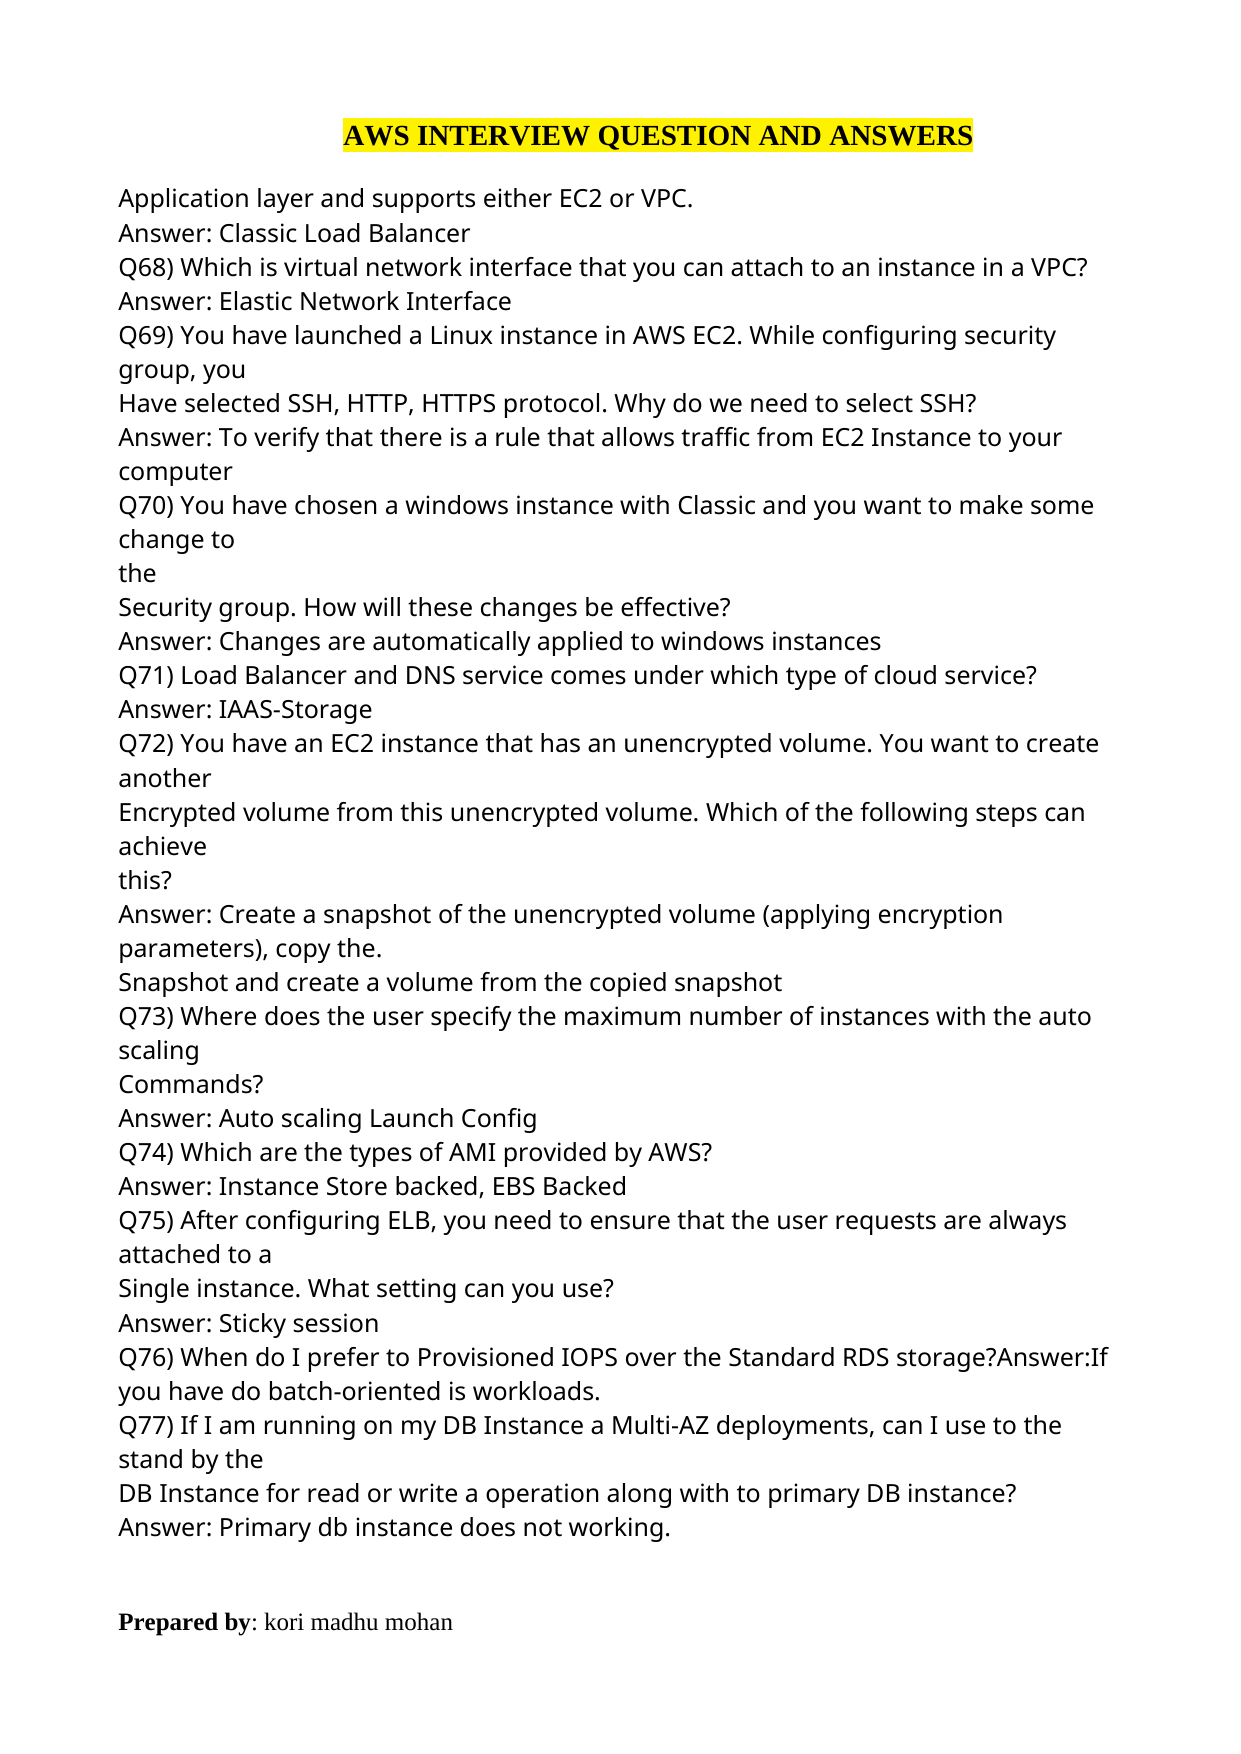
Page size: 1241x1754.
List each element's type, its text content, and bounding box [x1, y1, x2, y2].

text Single instance. What setting can you use? [118, 1271, 1122, 1305]
text Q69) You have launched a Linux instance in AWS EC2. While configuring security group, you [118, 317, 1122, 386]
text Answer: Changes are automatically applied to windows instances [118, 624, 1122, 658]
text Answer: Create a snapshot of the unencrypted volume (applying encryption parameters), copy the. [118, 896, 1122, 964]
text Q70) You have chosen a windows instance with Classic and you want to make some change to [118, 488, 1122, 556]
text Answer: Auto scaling Launch Config [118, 1101, 1122, 1135]
text Commands? [118, 1067, 1122, 1101]
text Answer: Sticky session [118, 1305, 1122, 1339]
text Q76) When do I prefer to Provisioned IOPS over the Standard RDS storage?Answer:If you have do batch-oriented is workloads. [118, 1339, 1122, 1407]
text Q77) If I am running on my DB Instance a Multi-AZ deployments, can I use to the stand by the [118, 1407, 1122, 1476]
text Q68) Which is virtual network interface that you can attach to an instance in a VPC? [118, 249, 1122, 283]
text Answer: To verify that there is a rule that allows traffic from EC2 Instance to your computer [118, 419, 1122, 488]
text Security group. How will these changes be effective? [118, 590, 1122, 624]
text Answer: Elastic Network Interface [118, 283, 1122, 317]
text Q71) Load Balancer and DNS service comes under which type of cloud service? [118, 658, 1122, 692]
text Answer: IAAS-Storage [118, 692, 1122, 726]
text Q74) Which are the types of AMI provided by AWS? [118, 1135, 1122, 1169]
text this? [118, 862, 1122, 896]
text Have selected SSH, HTTP, HTTPS protocol. Why do we need to select SSH? [118, 386, 1122, 419]
text Encrypted volume from this unencrypted volume. Which of the following steps can achieve [118, 794, 1122, 862]
text Answer: Classic Load Balancer [118, 215, 1122, 249]
text Application layer and supports either EC2 or VPC. [118, 181, 1122, 215]
text Snapshot and create a volume from the copied snapshot [118, 964, 1122, 999]
text Q73) Where does the user specify the maximum number of instances with the auto scaling [118, 999, 1122, 1067]
text Answer: Primary db instance does not working. [118, 1509, 1122, 1544]
text Q72) You have an EC2 instance that has an unencrypted volume. You want to create another [118, 726, 1122, 794]
text Q75) After configuring ELB, you need to ensure that the user requests are always attached to a [118, 1203, 1122, 1271]
text Answer: Instance Store backed, EBS Backed [118, 1169, 1122, 1203]
text the [118, 556, 1122, 590]
text DB Instance for read or write a operation along with to primary DB instance? [118, 1476, 1122, 1509]
